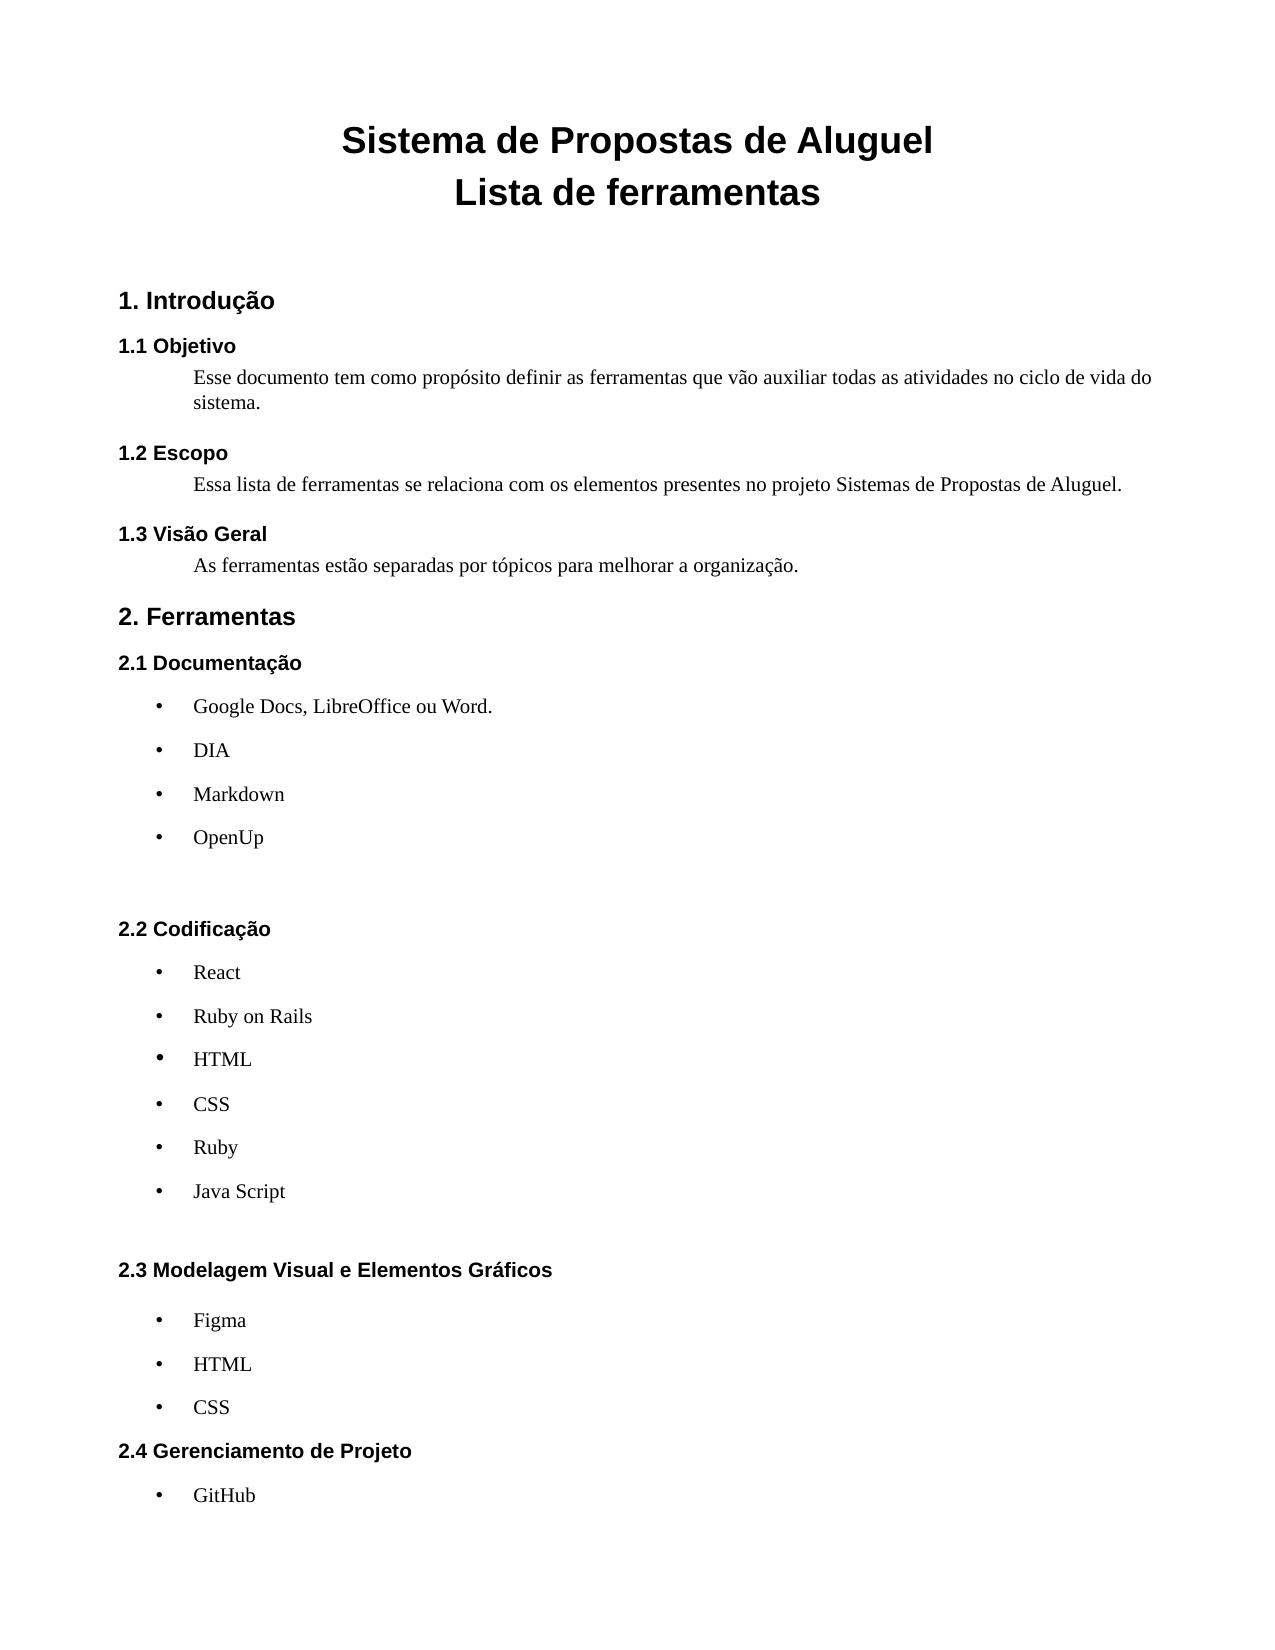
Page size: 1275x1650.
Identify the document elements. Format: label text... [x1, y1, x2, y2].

text 2.4 Gerenciamento de Projeto [118, 1438, 1157, 1463]
text 2.2 Codificação [118, 916, 1157, 941]
subtitle 1.1 Objetivo [118, 333, 1157, 358]
text As ferramentas estão separadas por tópicos para melhorar a organização. [193, 552, 1157, 577]
list OpenUp [156, 824, 1157, 849]
list GitHub [156, 1482, 1157, 1507]
list Google Docs, LibreOffice ou Word. [156, 693, 1157, 718]
text 2.3 Modelagem Visual e Elementos Gráficos [118, 1257, 1157, 1282]
text 2.1 Documentação [118, 649, 1157, 674]
list Ruby on Rails [156, 1003, 1157, 1028]
list CSS [156, 1091, 1157, 1116]
list DIA [156, 737, 1157, 762]
list Java Script [156, 1178, 1157, 1203]
text Lista de ferramentas [118, 170, 1157, 213]
list React [156, 959, 1157, 984]
list Figma [156, 1307, 1157, 1332]
subtitle 2. Ferramentas [118, 602, 1157, 631]
list Ruby [156, 1134, 1157, 1159]
subtitle 1.2 Escopo [118, 439, 1157, 464]
subtitle 1.3 Visão Geral [118, 521, 1157, 546]
list Markdown [156, 781, 1157, 806]
text Esse documento tem como propósito definir as ferramentas que vão auxiliar todas as atividades no ciclo de vida do sistema. [193, 364, 1157, 414]
subtitle 1. Introdução [118, 286, 1157, 314]
list HTML [156, 1351, 1157, 1376]
list CSS [156, 1394, 1157, 1419]
text Sistema de Propostas de Aluguel [118, 118, 1157, 161]
text Essa lista de ferramentas se relaciona com os elementos presentes no projeto Sistemas de Propostas de Aluguel. [193, 471, 1157, 496]
list HTML [156, 1047, 1157, 1072]
